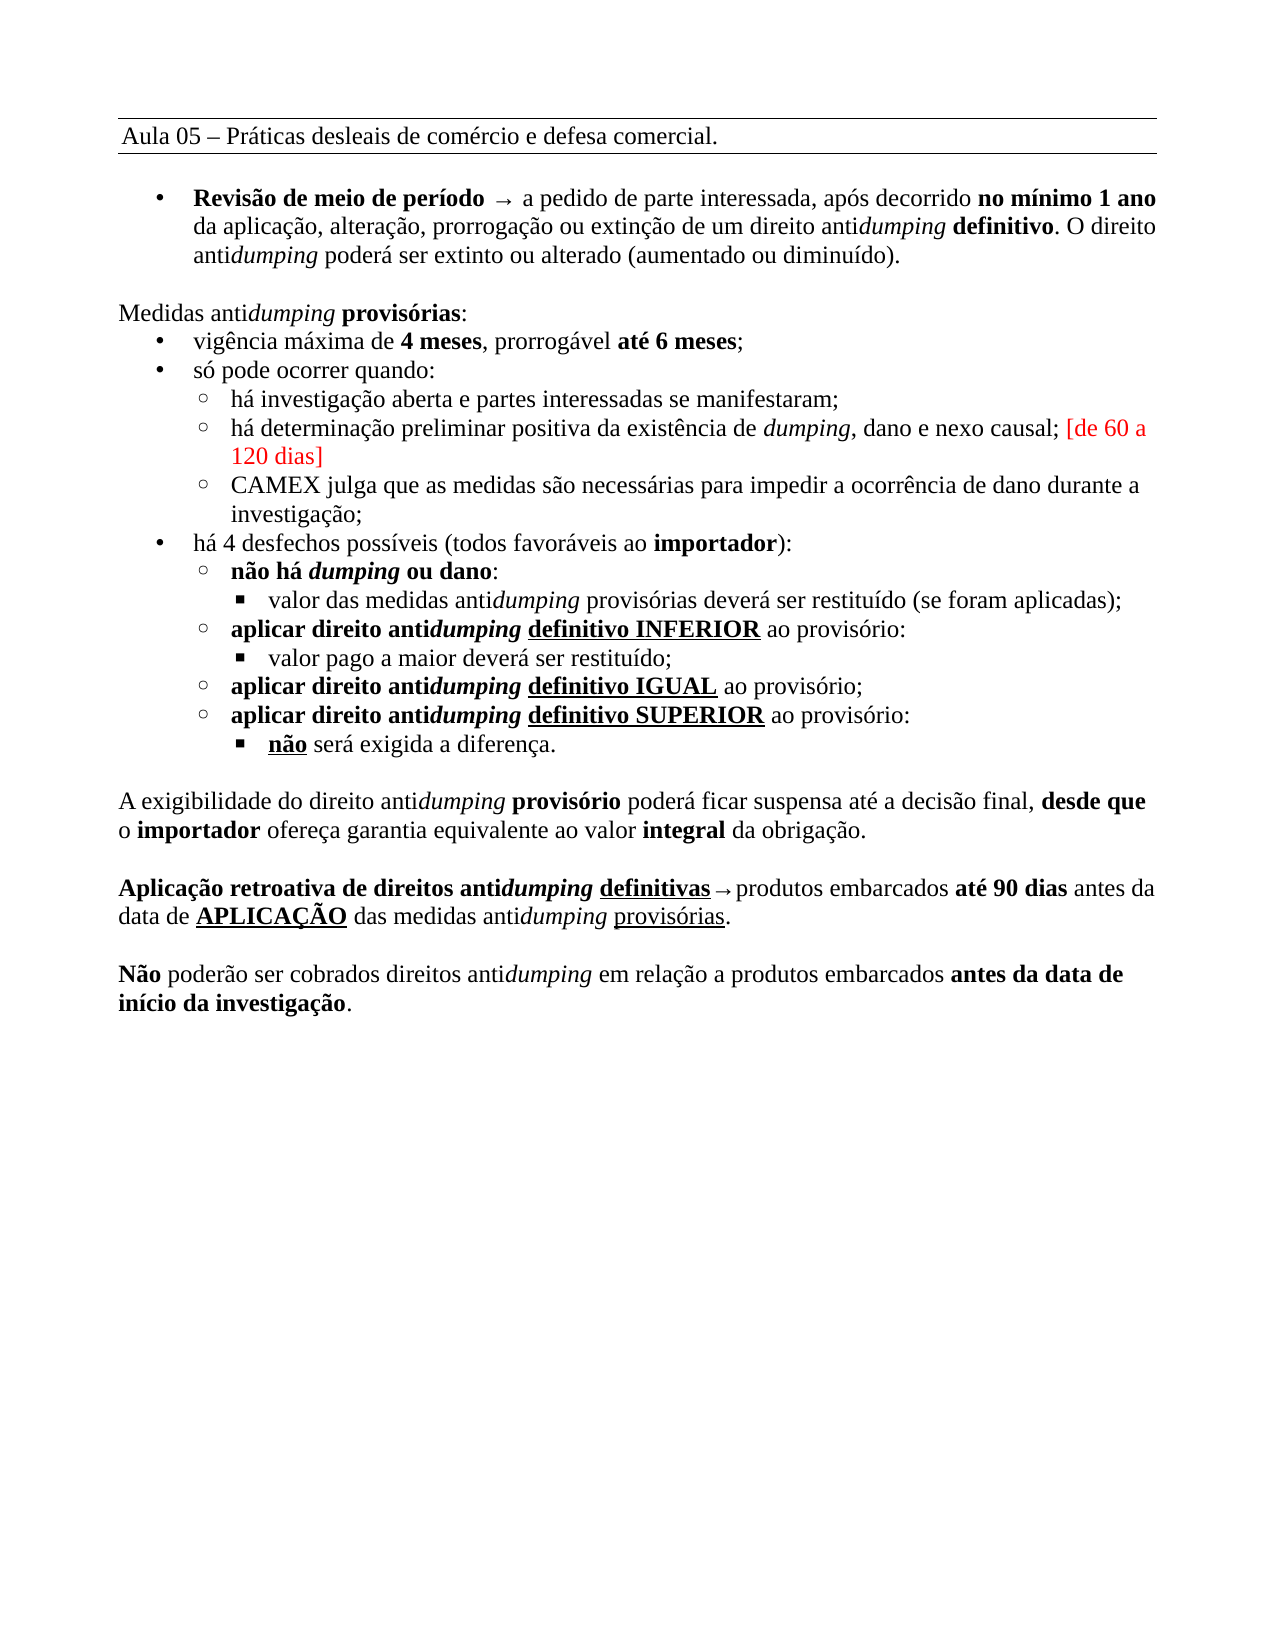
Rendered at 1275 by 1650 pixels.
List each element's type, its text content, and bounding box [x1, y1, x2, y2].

list aplicar direito antidumping definitivo IGUAL ao provisório; [193, 671, 1157, 700]
list há investigação aberta e partes interessadas se manifestaram; [193, 384, 1157, 413]
list não há dumping ou dano: [193, 556, 1157, 585]
list aplicar direito antidumping definitivo SUPERIOR ao provisório: [193, 700, 1157, 729]
list só pode ocorrer quando: [156, 355, 1157, 384]
list há 4 desfechos possíveis (todos favoráveis ao importador): [156, 528, 1157, 556]
list aplicar direito antidumping definitivo INFERIOR ao provisório: [193, 614, 1157, 643]
list vigência máxima de 4 meses, prorrogável até 6 meses; [156, 326, 1157, 355]
list valor das medidas antidumping provisórias deverá ser restituído (se foram aplicadas); [231, 585, 1157, 614]
list não será exigida a diferença. [231, 729, 1157, 758]
text A exigibilidade do direito antidumping provisório poderá ficar suspensa até a decisão final, desde que o importador ofereça garantia equivalente ao valor integral da obrigação. [118, 786, 1157, 844]
list Revisão de meio de período → a pedido de parte interessada, após decorrido no mínimo 1 ano da aplicação, alteração, prorrogação ou extinção de um direito antidumping definitivo. O direito antidumping poderá ser extinto ou alterado (aumentado ou diminuído). [156, 183, 1157, 269]
text Medidas antidumping provisórias: [118, 298, 1157, 326]
text Aplicação retroativa de direitos antidumping definitivas→produtos embarcados até 90 dias antes da data de APLICAÇÃO das medidas antidumping provisórias. [118, 873, 1157, 930]
list CAMEX julga que as medidas são necessárias para impedir a ocorrência de dano durante a investigação; [193, 470, 1157, 528]
list há determinação preliminar positiva da existência de dumping, dano e nexo causal; [de 60 a 120 dias] [193, 413, 1157, 470]
text Não poderão ser cobrados direitos antidumping em relação a produtos embarcados antes da data de início da investigação. [118, 959, 1157, 1016]
list valor pago a maior deverá ser restituído; [231, 643, 1157, 671]
